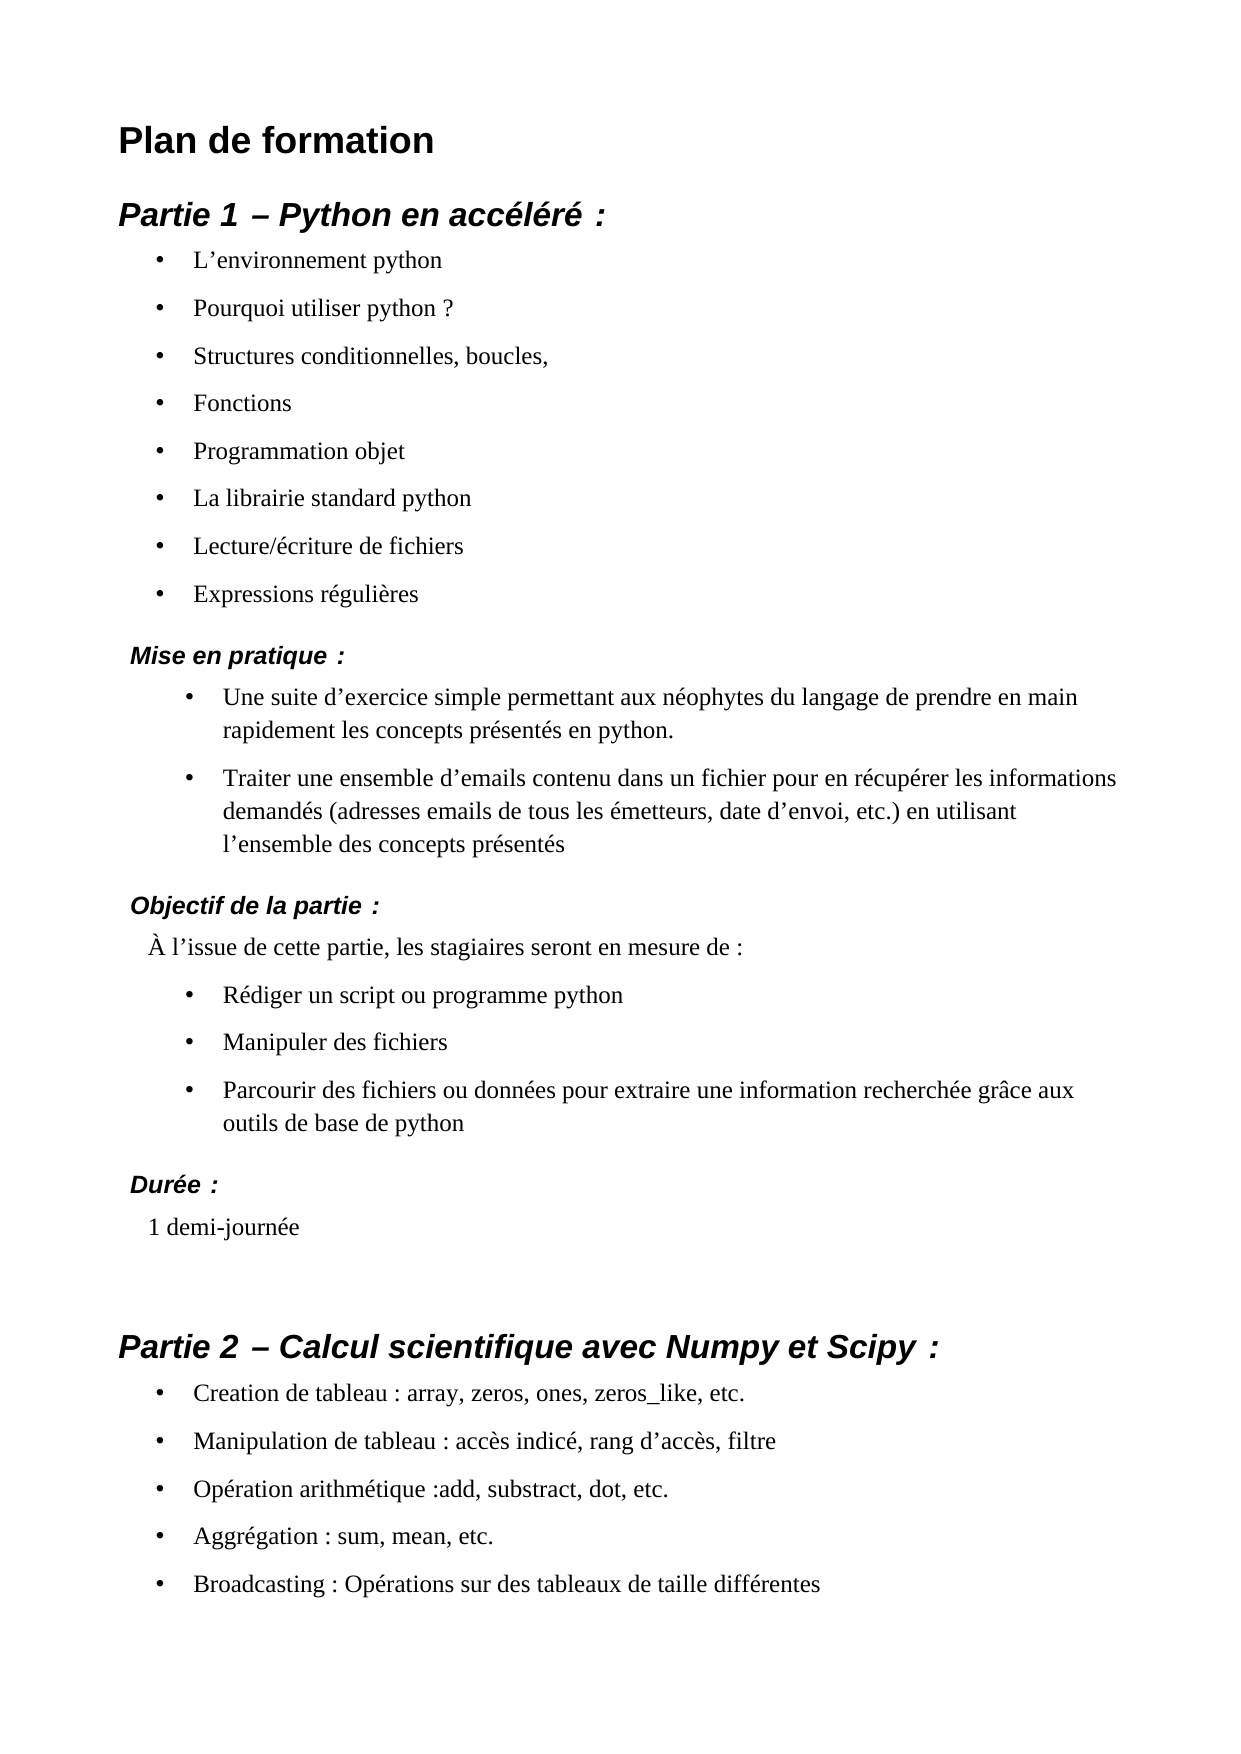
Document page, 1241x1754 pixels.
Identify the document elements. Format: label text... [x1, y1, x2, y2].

subtitle Partie 1 – Python en accéléré : [118, 194, 1122, 233]
list Fonctions [156, 388, 1122, 417]
subtitle Partie 2 – Calcul scientifique avec Numpy et Scipy : [118, 1328, 1122, 1366]
list Creation de tableau : array, zeros, ones, zeros_like, etc. [156, 1378, 1122, 1407]
text 1 demi-journée [148, 1212, 1122, 1240]
list Programmation objet [156, 436, 1122, 465]
subtitle Durée : [130, 1170, 1110, 1199]
list Aggrégation : sum, mean, etc. [156, 1521, 1122, 1550]
text À l’issue de cette partie, les stagiaires seront en mesure de : [148, 932, 1122, 961]
subtitle Objectif de la partie : [130, 891, 1110, 920]
list Manipulation de tableau : accès indicé, rang d’accès, filtre [156, 1426, 1122, 1455]
list Manipuler des fichiers [185, 1027, 1122, 1056]
list Pourquoi utiliser python ? [156, 293, 1122, 322]
list Parcourir des fichiers ou données pour extraire une information recherchée grâce aux outils de base de python [185, 1075, 1122, 1137]
list Lecture/écriture de fichiers [156, 531, 1122, 560]
list Opération arithmétique :add, substract, dot, etc. [156, 1474, 1122, 1502]
list Broadcasting : Opérations sur des tableaux de taille différentes [156, 1569, 1122, 1598]
list Une suite d’exercice simple permettant aux néophytes du langage de prendre en main rapidement les concepts présentés en python. [185, 682, 1122, 744]
list Structures conditionnelles, boucles, [156, 341, 1122, 369]
list La librairie standard python [156, 483, 1122, 512]
list Expressions régulières [156, 579, 1122, 607]
subtitle Mise en pratique : [130, 641, 1110, 670]
list Traiter une ensemble d’emails contenu dans un fichier pour en récupérer les informations demandés (adresses emails de tous les émetteurs, date d’envoi, etc.) en utilisant l’ensemble des concepts présentés [185, 763, 1122, 858]
list L’environnement python [156, 246, 1122, 274]
subtitle Plan de formation [118, 118, 1122, 161]
list Rédiger un script ou programme python [185, 980, 1122, 1009]
